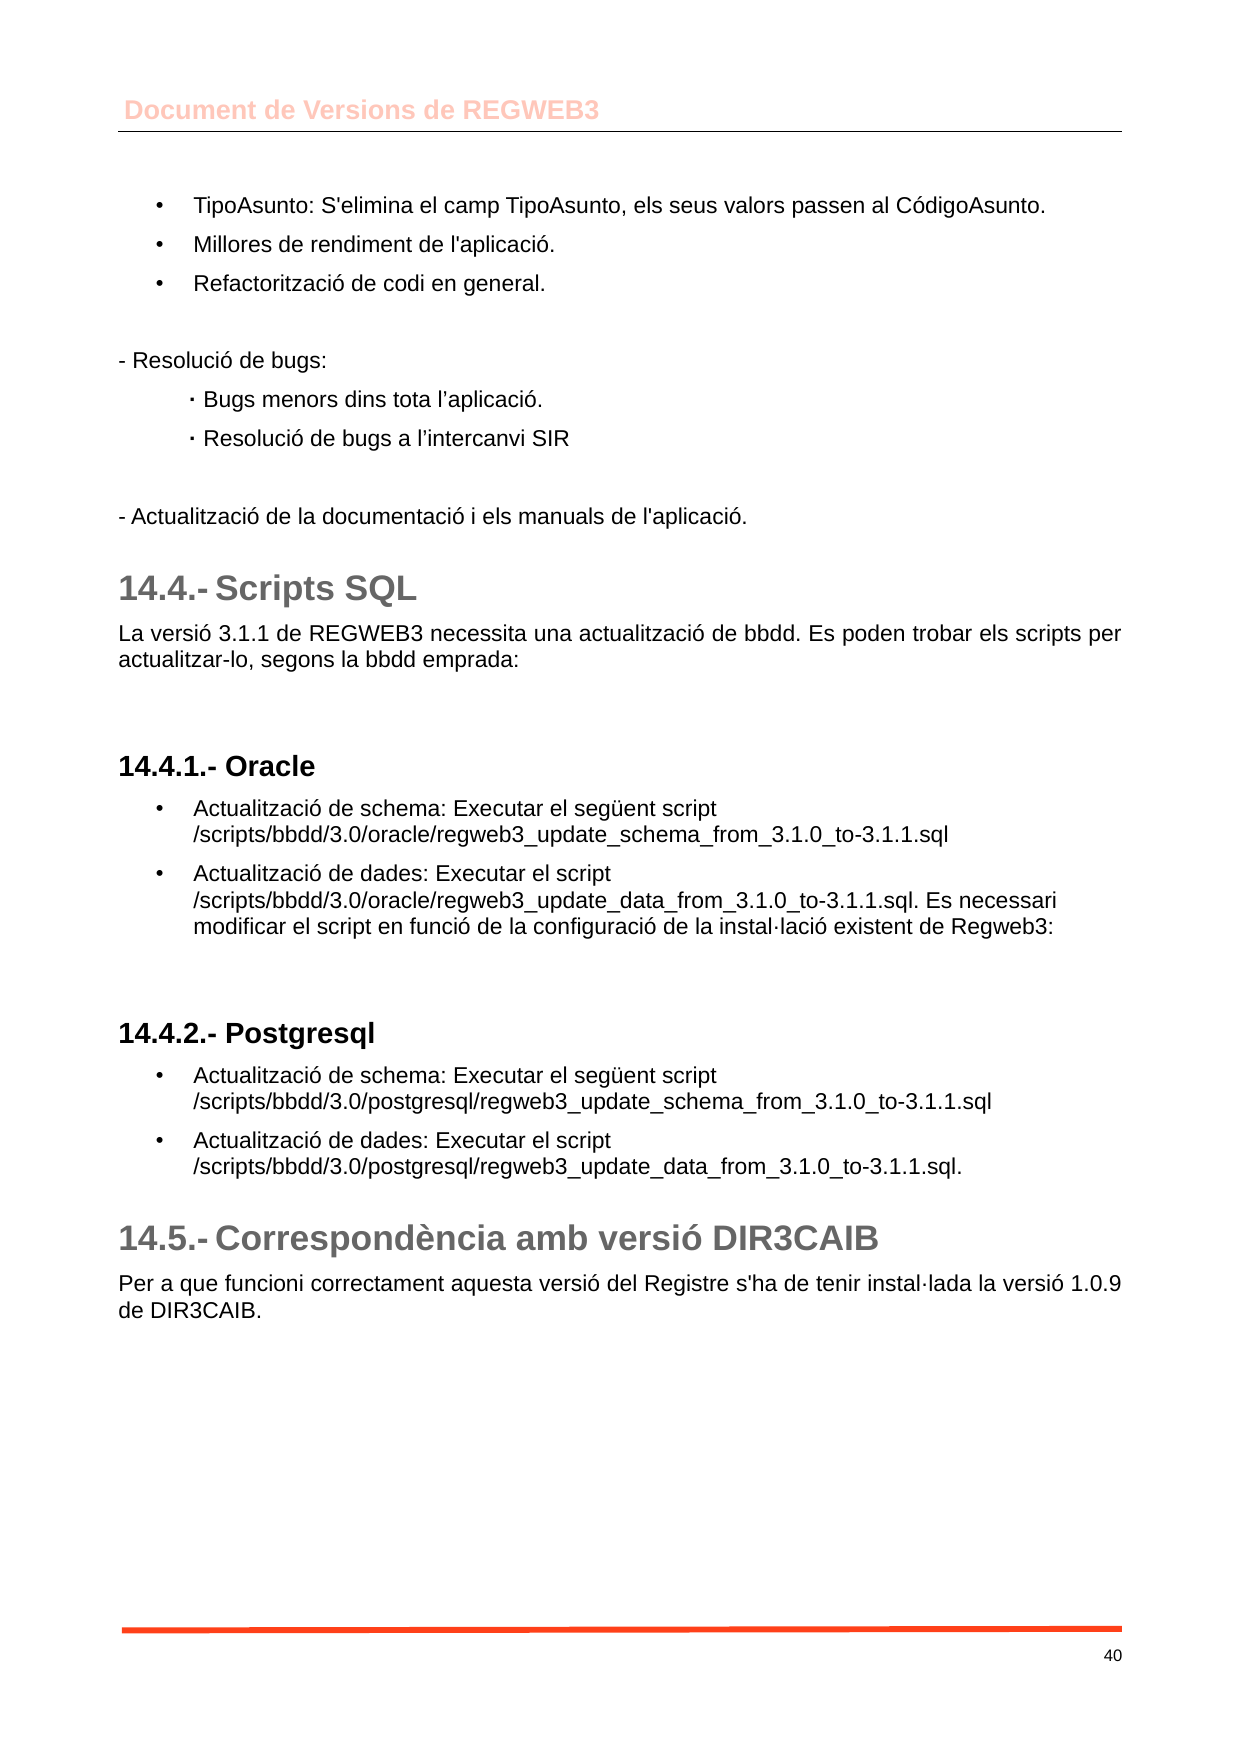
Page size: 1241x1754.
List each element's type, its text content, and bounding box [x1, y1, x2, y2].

text - Resolució de bugs: [118, 347, 1122, 374]
subtitle Oracle [118, 749, 1122, 783]
list Actualització de dades: Executar el script /scripts/bbdd/3.0/oracle/regweb3_update_data_from_3.1.0_to-3.1.1.sql. Es necessari modificar el script en funció de la configuració de la instal·lació existent de Regweb3: [156, 860, 1122, 939]
text · Bugs menors dins tota l’aplicació. [189, 386, 1122, 413]
text · Resolució de bugs a l’intercanvi SIR [189, 425, 1122, 452]
list Actualització de schema: Executar el següent script /scripts/bbdd/3.0/postgresql/regweb3_update_schema_from_3.1.0_to-3.1.1.sql [156, 1062, 1122, 1114]
list Millores de rendiment de l'aplicació. [156, 231, 1122, 257]
list Actualització de schema: Executar el següent script /scripts/bbdd/3.0/oracle/regweb3_update_schema_from_3.1.0_to-3.1.1.sql [156, 795, 1122, 848]
subtitle Postgresql [118, 1016, 1122, 1049]
list Actualització de dades: Executar el script /scripts/bbdd/3.0/postgresql/regweb3_update_data_from_3.1.0_to-3.1.1.sql. [156, 1127, 1122, 1180]
text La versió 3.1.1 de REGWEB3 necessita una actualització de bbdd. Es poden trobar els scripts per actualitzar-lo, segons la bbdd emprada: [118, 620, 1122, 673]
text Per a que funcioni correctament aquesta versió del Registre s'ha de tenir instal·lada la versió 1.0.9 de DIR3CAIB. [118, 1270, 1122, 1323]
list TipoAsunto: S'elimina el camp TipoAsunto, els seus valors passen al CódigoAsunto. [156, 192, 1122, 218]
text - Actualització de la documentació i els manuals de l'aplicació. [118, 503, 1122, 529]
subtitle Correspondència amb versió DIR3CAIB [118, 1217, 1122, 1258]
list Refactorització de codi en general. [156, 270, 1122, 296]
subtitle Scripts SQL [118, 567, 1122, 607]
